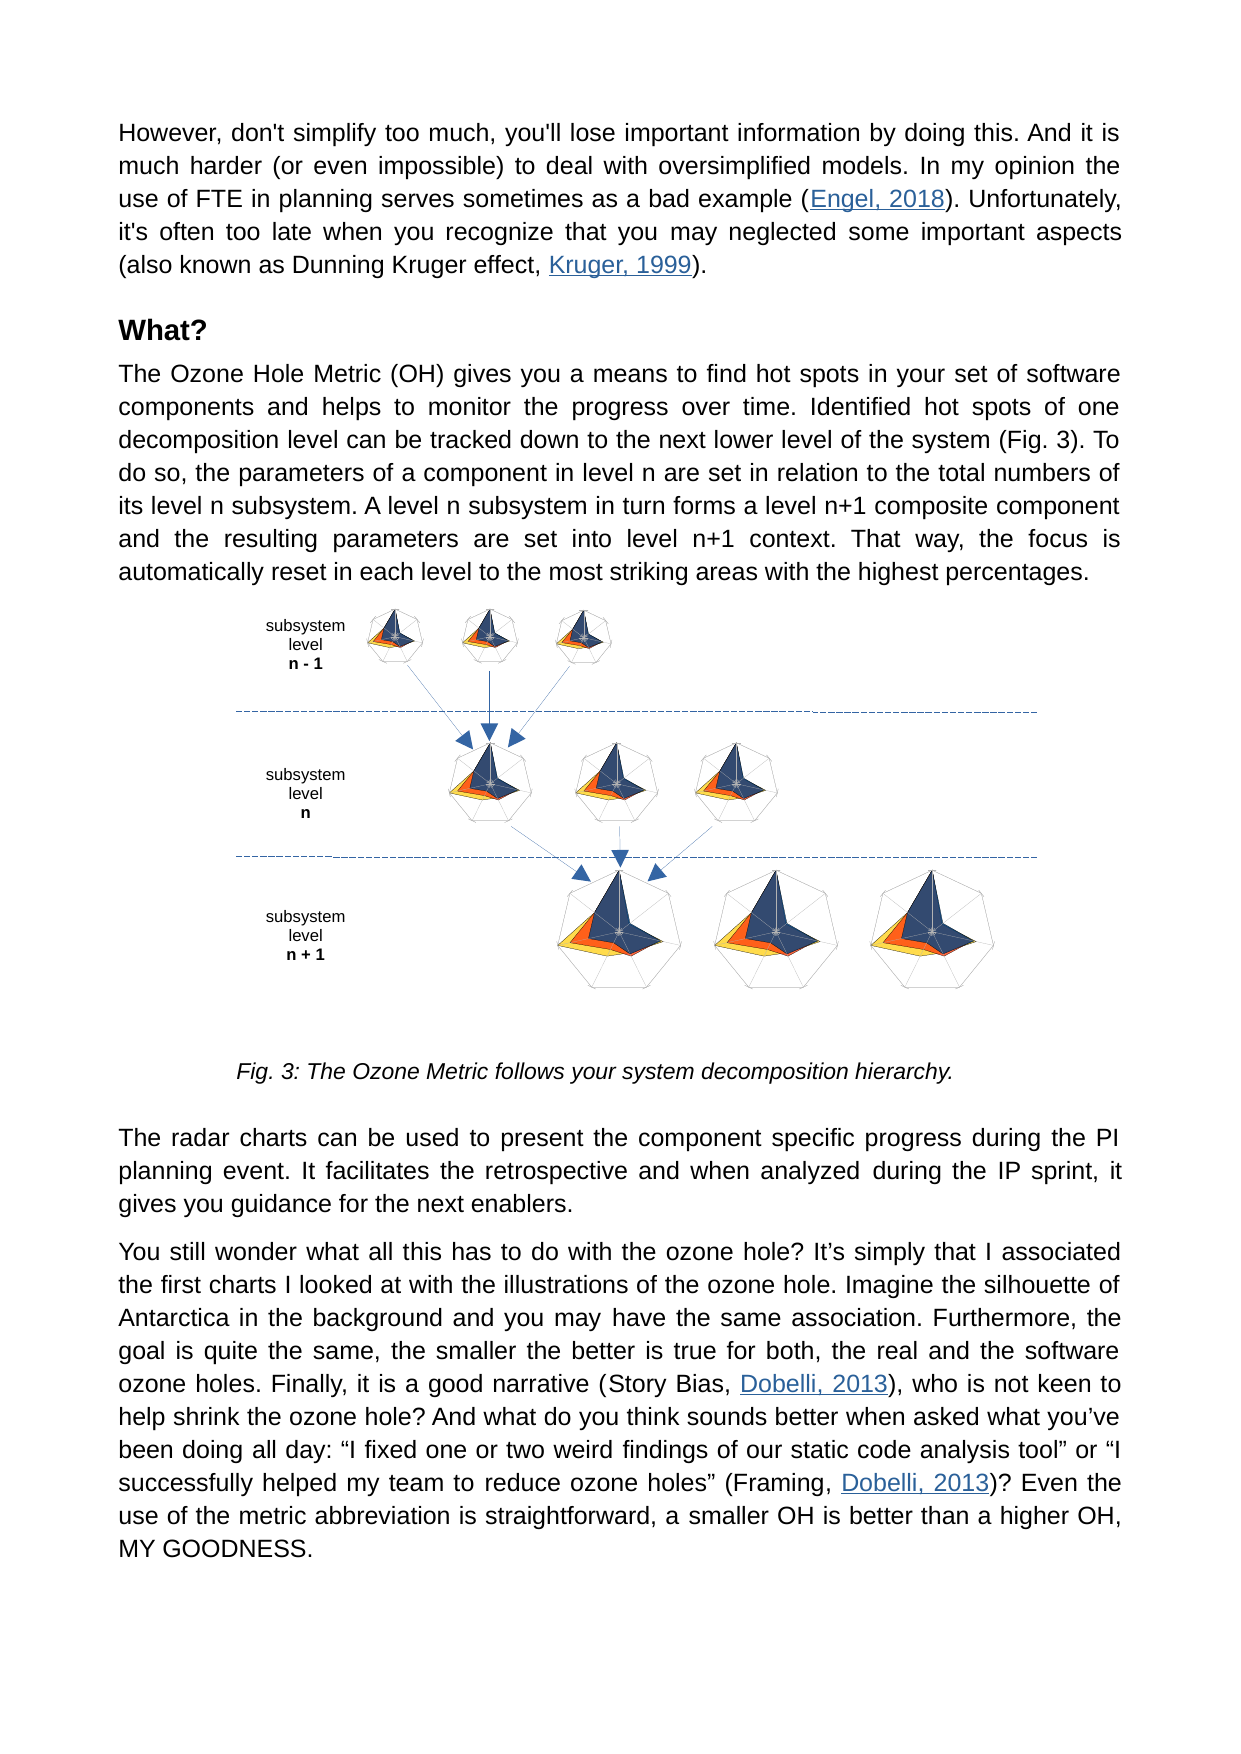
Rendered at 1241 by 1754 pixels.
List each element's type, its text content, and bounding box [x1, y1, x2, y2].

text The radar charts can be used to present the component specific progress during the PI planning event. It facilitates the retrospective and when analyzed during the IP sprint, it gives you guidance for the next enablers. [118, 1123, 1122, 1218]
text However, don't simplify too much, you'll lose important information by doing this. And it is much harder (or even impossible) to deal with oversimplified models. In my opinion the use of FTE in planning serves sometimes as a bad example (Engel, 2018). Unfortunately, it's often too late when you recognize that you may neglected some important aspects (also known as Dunning Kruger effect, Kruger, 1999). [118, 118, 1122, 279]
text The Ozone Hole Metric (OH) gives you a means to find hot spots in your set of software components and helps to monitor the progress over time. Identified hot spots of one decomposition level can be tracked down to the next lower level of the system (Fig. 3). To do so, the parameters of a component in level n are set in relation to the total numbers of its level n subsystem. A level n subsystem in turn forms a level n+1 composite component and the resulting parameters are set into level n+1 context. That way, the focus is automatically reset in each level to the most striking areas with the highest percentages. [118, 359, 1122, 586]
text Fig. 3: The Ozone Metric follows your system decomposition hierarchy. [236, 620, 1039, 1084]
text You still wonder what all this has to do with the ozone hole? It’s simply that I associated the first charts I looked at with the illustrations of the ozone hole. Imagine the silhouette of Antarctica in the background and you may have the same association. Furthermore, the goal is quite the same, the smaller the better is true for both, the real and the software ozone holes. Finally, it is a good narrative (Story Bias, Dobelli, 2013), who is not keen to help shrink the ozone hole? And what do you think sounds better when asked what you’ve been doing all day: “I fixed one or two weird findings of our static code analysis tool” or “I successfully helped my team to reduce ozone holes” (Framing, Dobelli, 2013)? Even the use of the metric abbreviation is straightforward, a smaller OH is better than a higher OH, MY GOODNESS. [118, 1237, 1122, 1563]
subtitle What? [118, 312, 1122, 346]
